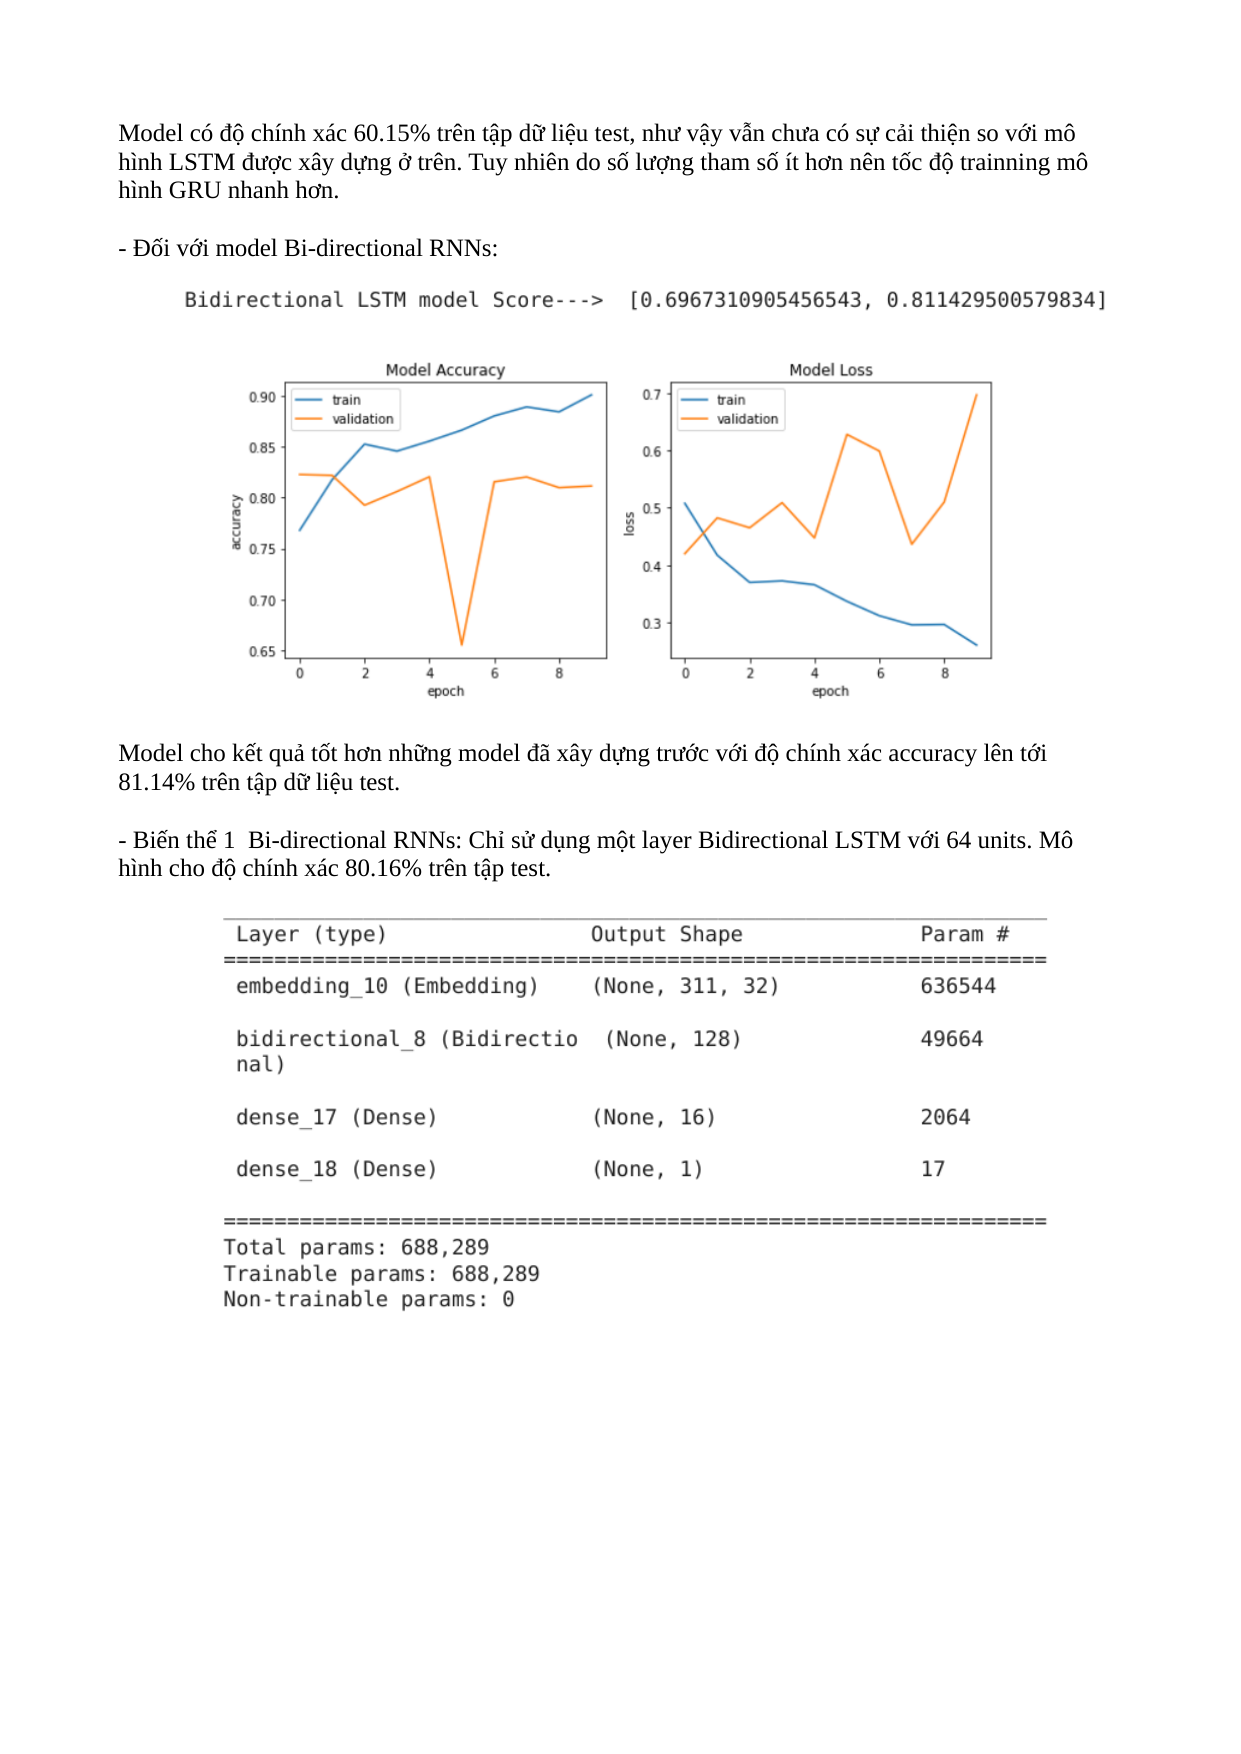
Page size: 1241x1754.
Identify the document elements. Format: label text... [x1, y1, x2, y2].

text - Biến thể 1 Bi-directional RNNs: Chỉ sử dụng một layer Bidirectional LSTM với 64 units. Mô hình cho độ chính xác 80.16% trên tập test. [118, 825, 1122, 882]
text - Đối với model Bi-directional RNNs: [118, 233, 1122, 262]
text Model có độ chính xác 60.15% trên tập dữ liệu test, như vậy vẫn chưa có sự cải thiện so với mô hình LSTM được xây dựng ở trên. Tuy nhiên do số lượng tham số ít hơn nên tốc độ trainning mô hình GRU nhanh hơn. [118, 118, 1122, 204]
picture [216, 904, 1058, 1316]
picture [196, 349, 1044, 710]
text Model cho kết quả tốt hơn những model đã xây dựng trước với độ chính xác accuracy lên tới 81.14% trên tập dữ liệu test. [118, 738, 1122, 796]
picture [175, 273, 1123, 321]
